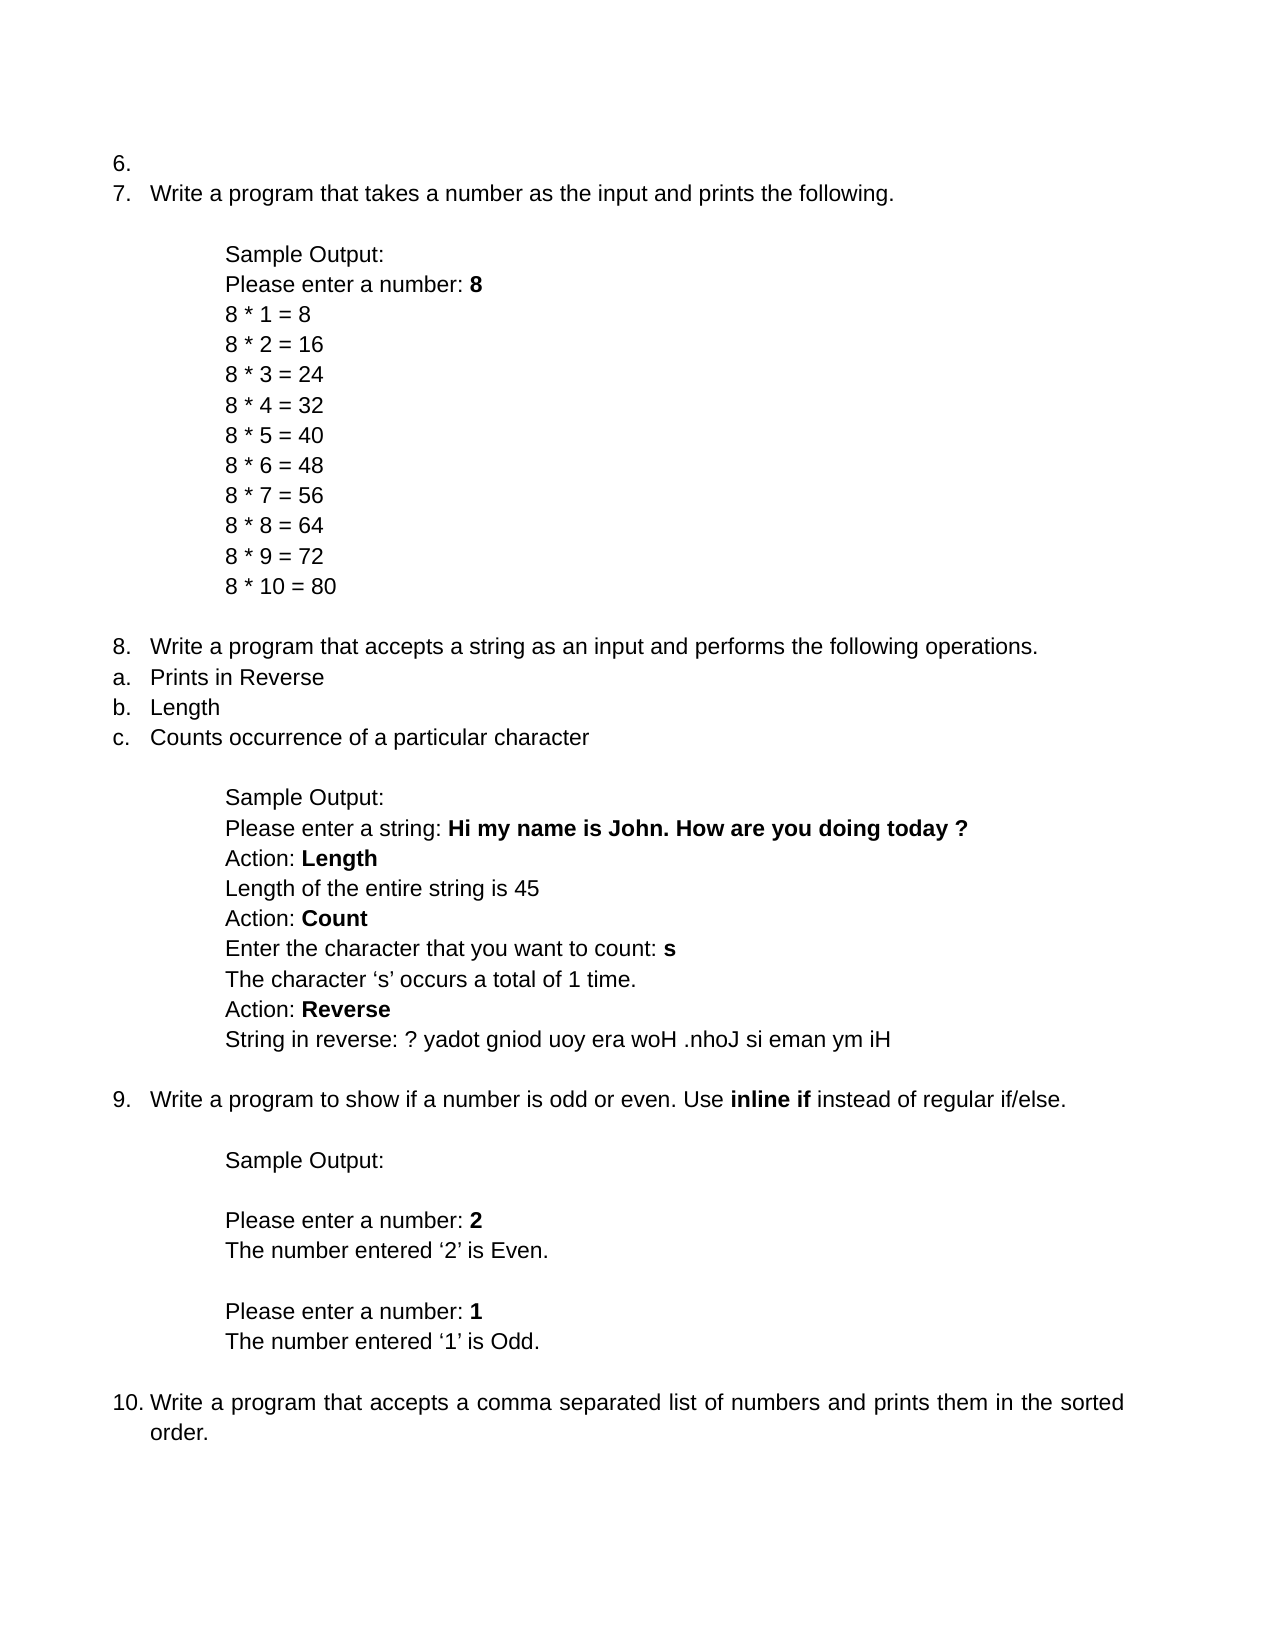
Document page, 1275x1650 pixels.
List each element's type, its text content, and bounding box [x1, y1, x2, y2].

text The number entered ‘2’ is Even. [150, 1237, 1125, 1264]
text Sample Output: [150, 241, 1125, 267]
list Write a program that accepts a string as an input and performs the following operations. [112, 633, 1125, 660]
text 8 * 1 = 8 [150, 301, 1125, 327]
text The number entered ‘1’ is Odd. [150, 1328, 1125, 1354]
text The character ‘s’ occurs a total of 1 time. [150, 966, 1125, 992]
list Write a program that accepts a comma separated list of numbers and prints them in the sorted order. [112, 1388, 1125, 1445]
text 8 * 7 = 56 [150, 482, 1125, 509]
text Sample Output: [150, 1147, 1125, 1173]
text Enter the character that you want to count: s [150, 935, 1125, 962]
list Write a program that takes a number as the input and prints the following. [112, 180, 1125, 207]
text Please enter a string: Hi my name is John. How are you doing today ? [150, 814, 1125, 841]
text 8 * 6 = 48 [150, 452, 1125, 478]
list Counts occurrence of a particular character [112, 724, 1125, 750]
text Action: Length [150, 845, 1125, 871]
text 8 * 4 = 32 [150, 392, 1125, 418]
text 8 * 9 = 72 [150, 543, 1125, 569]
list Prints in Reverse [112, 663, 1125, 690]
text 8 * 3 = 24 [150, 361, 1125, 388]
text Length of the entire string is 45 [150, 875, 1125, 901]
list Write a program to show if a number is odd or even. Use inline if instead of regular if/else. [112, 1086, 1125, 1113]
text Action: Reverse [150, 996, 1125, 1022]
text Action: Count [150, 905, 1125, 932]
text Please enter a number: 8 [150, 271, 1125, 297]
list Length [112, 694, 1125, 720]
text 8 * 5 = 40 [150, 422, 1125, 448]
text Please enter a number: 1 [150, 1298, 1125, 1324]
text 8 * 8 = 64 [150, 512, 1125, 539]
text Sample Output: [150, 784, 1125, 811]
text 8 * 2 = 16 [150, 331, 1125, 358]
text Please enter a number: 2 [150, 1207, 1125, 1234]
text String in reverse: ? yadot gniod uoy era woH .nhoJ si eman ym iH [150, 1026, 1125, 1052]
text 8 * 10 = 80 [150, 573, 1125, 599]
